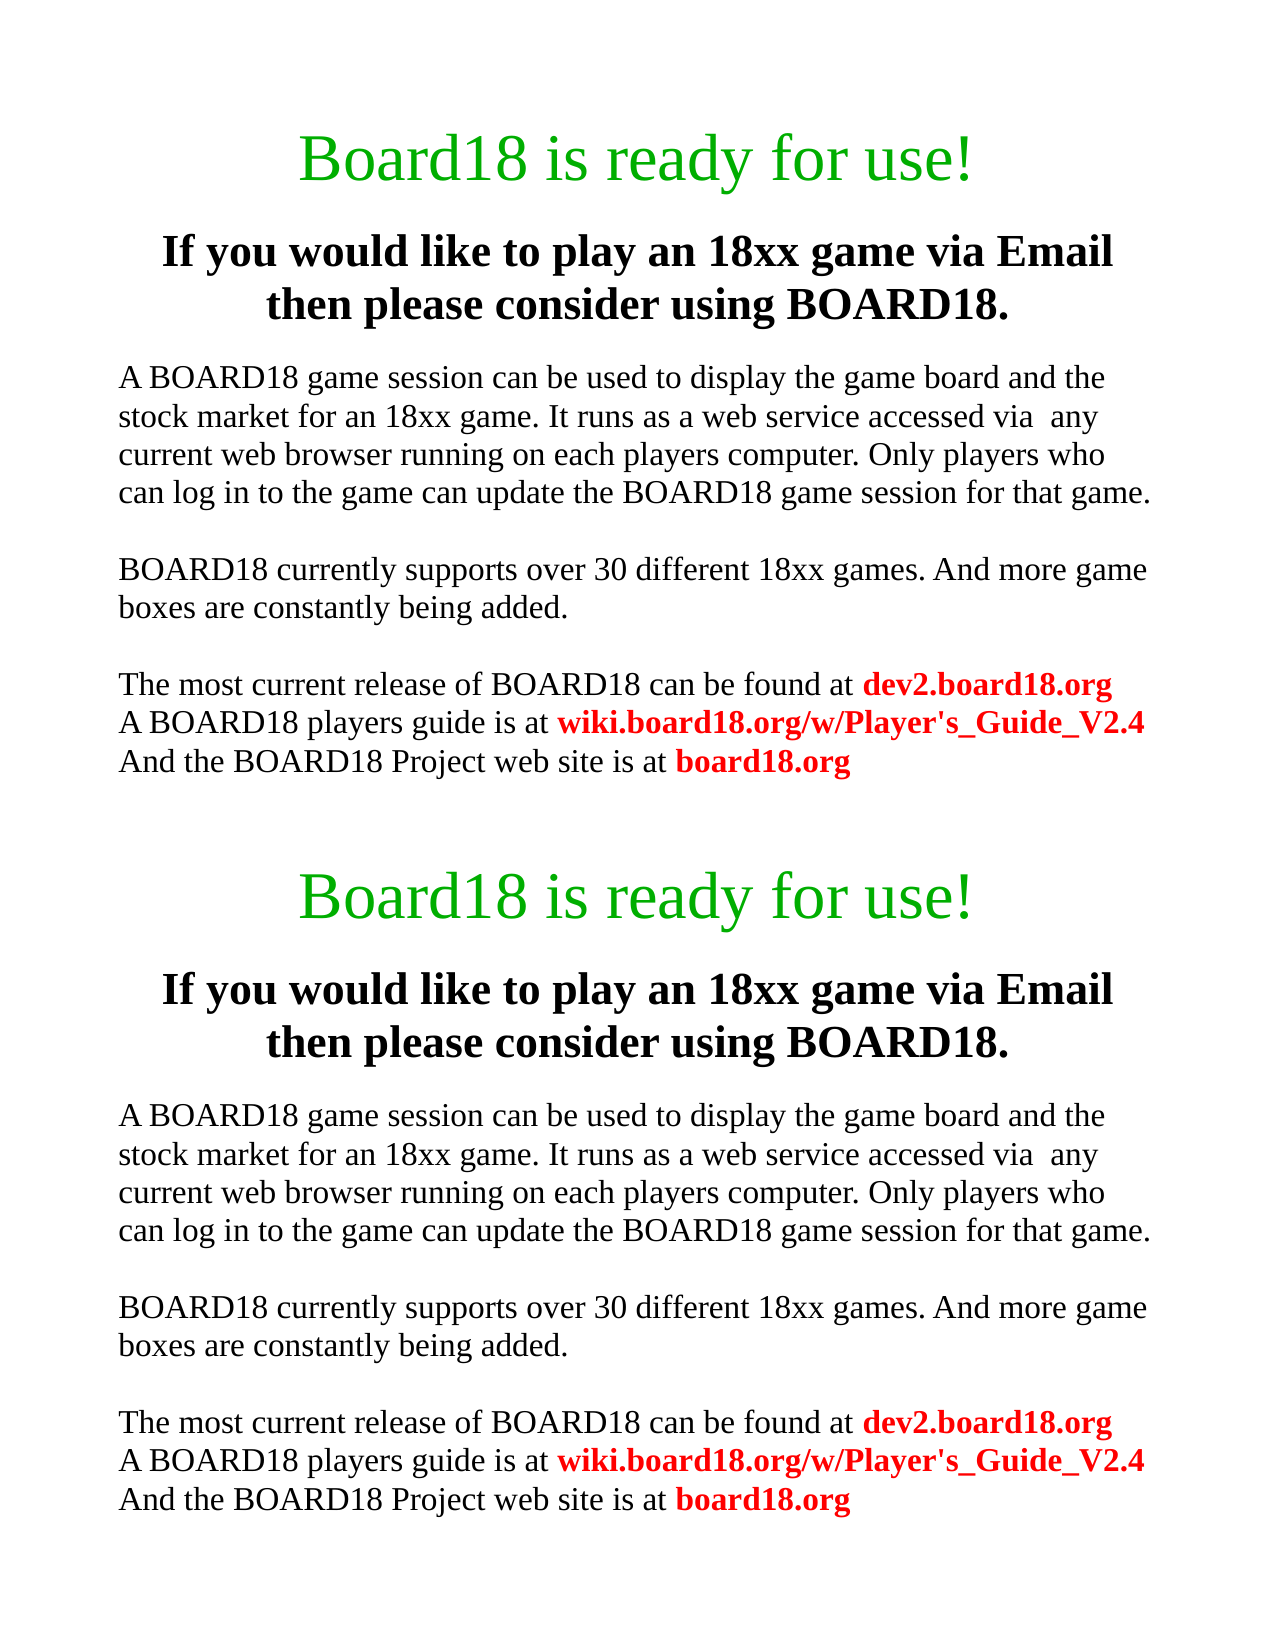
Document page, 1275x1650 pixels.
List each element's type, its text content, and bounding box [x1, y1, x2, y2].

text BOARD18 currently supports over 30 different 18xx games. And more game boxes are constantly being added. [118, 549, 1157, 626]
text If you would like to play an 18xx game via Email then please consider using BOARD18. [118, 223, 1157, 329]
text If you would like to play an 18xx game via Email then please consider using BOARD18. [118, 961, 1157, 1067]
text A BOARD18 game session can be used to display the game board and the stock market for an 18xx game. It runs as a web service accessed via any current web browser running on each players computer. Only players who can log in to the game can update the BOARD18 game session for that game. [118, 1096, 1157, 1249]
text And the BOARD18 Project web site is at board18.org [118, 1479, 1129, 1517]
text Board18 is ready for use! [118, 118, 1157, 195]
text A BOARD18 game session can be used to display the game board and the stock market for an 18xx game. It runs as a web service accessed via any current web browser running on each players computer. Only players who can log in to the game can update the BOARD18 game session for that game. [118, 358, 1157, 511]
text BOARD18 currently supports over 30 different 18xx games. And more game boxes are constantly being added. [118, 1287, 1157, 1364]
text A BOARD18 players guide is at wiki.board18.org/w/Player's_Guide_V2.4 [118, 703, 1157, 741]
text Board18 is ready for use! [118, 856, 1157, 933]
text A BOARD18 players guide is at wiki.board18.org/w/Player's_Guide_V2.4 [118, 1441, 1157, 1479]
text The most current release of BOARD18 can be found at dev2.board18.org [118, 664, 1157, 703]
text And the BOARD18 Project web site is at board18.org [118, 741, 1157, 779]
text The most current release of BOARD18 can be found at dev2.board18.org [118, 1402, 1157, 1441]
